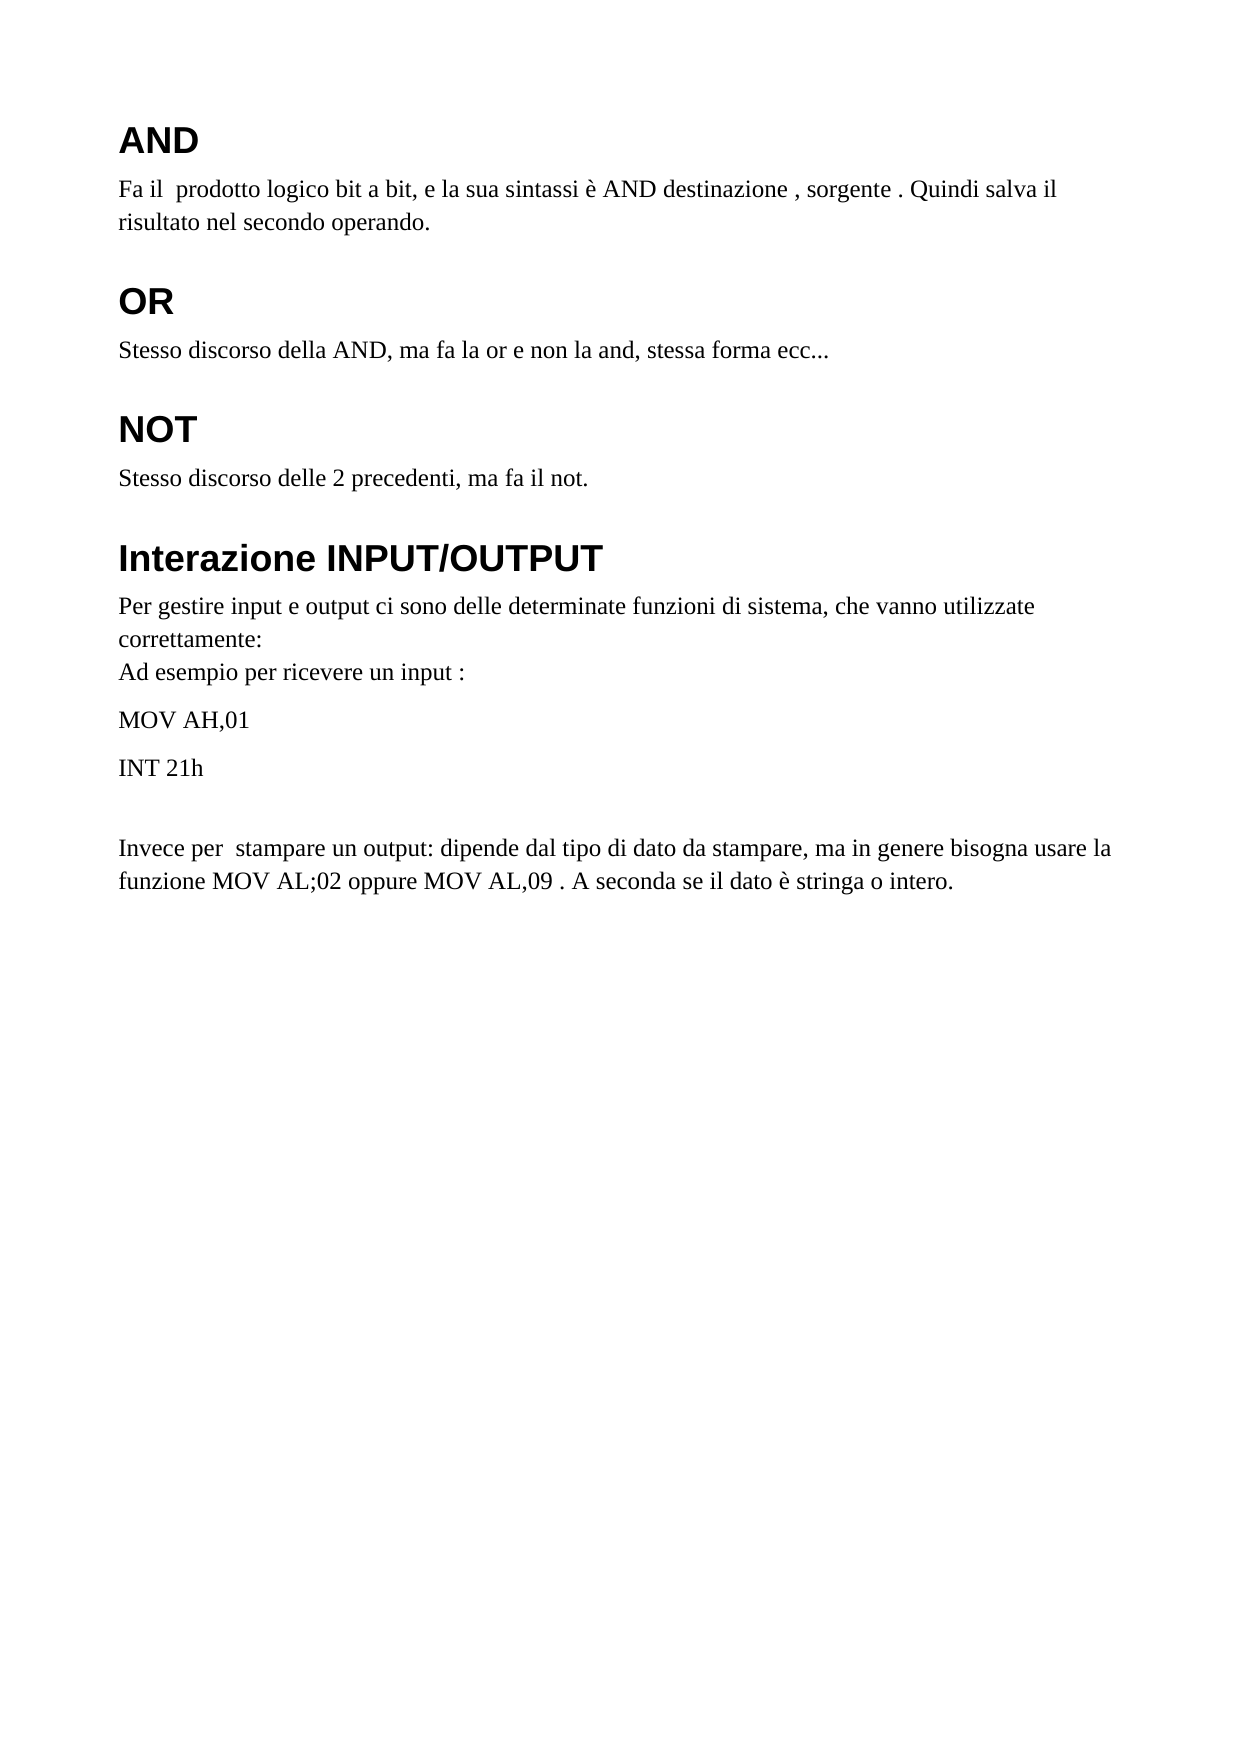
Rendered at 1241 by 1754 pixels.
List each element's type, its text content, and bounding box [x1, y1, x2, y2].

text Per gestire input e output ci sono delle determinate funzioni di sistema, che vanno utilizzate correttamente: Ad esempio per ricevere un input : [118, 591, 1122, 686]
text MOV AH,01 [118, 705, 1122, 734]
subtitle NOT [118, 408, 1122, 451]
subtitle Interazione INPUT/OUTPUT [118, 536, 1122, 579]
text INT 21h [118, 753, 1122, 781]
subtitle AND [118, 118, 1122, 161]
subtitle OR [118, 279, 1122, 322]
text Fa il prodotto logico bit a bit, e la sua sintassi è AND destinazione , sorgente . Quindi salva il risultato nel secondo operando. [118, 174, 1122, 236]
text Stesso discorso delle 2 precedenti, ma fa il not. [118, 463, 1122, 492]
text Invece per stampare un output: dipende dal tipo di dato da stampare, ma in genere bisogna usare la funzione MOV AL;02 oppure MOV AL,09 . A seconda se il dato è stringa o intero. [118, 800, 1122, 895]
text Stesso discorso della AND, ma fa la or e non la and, stessa forma ecc... [118, 335, 1122, 364]
